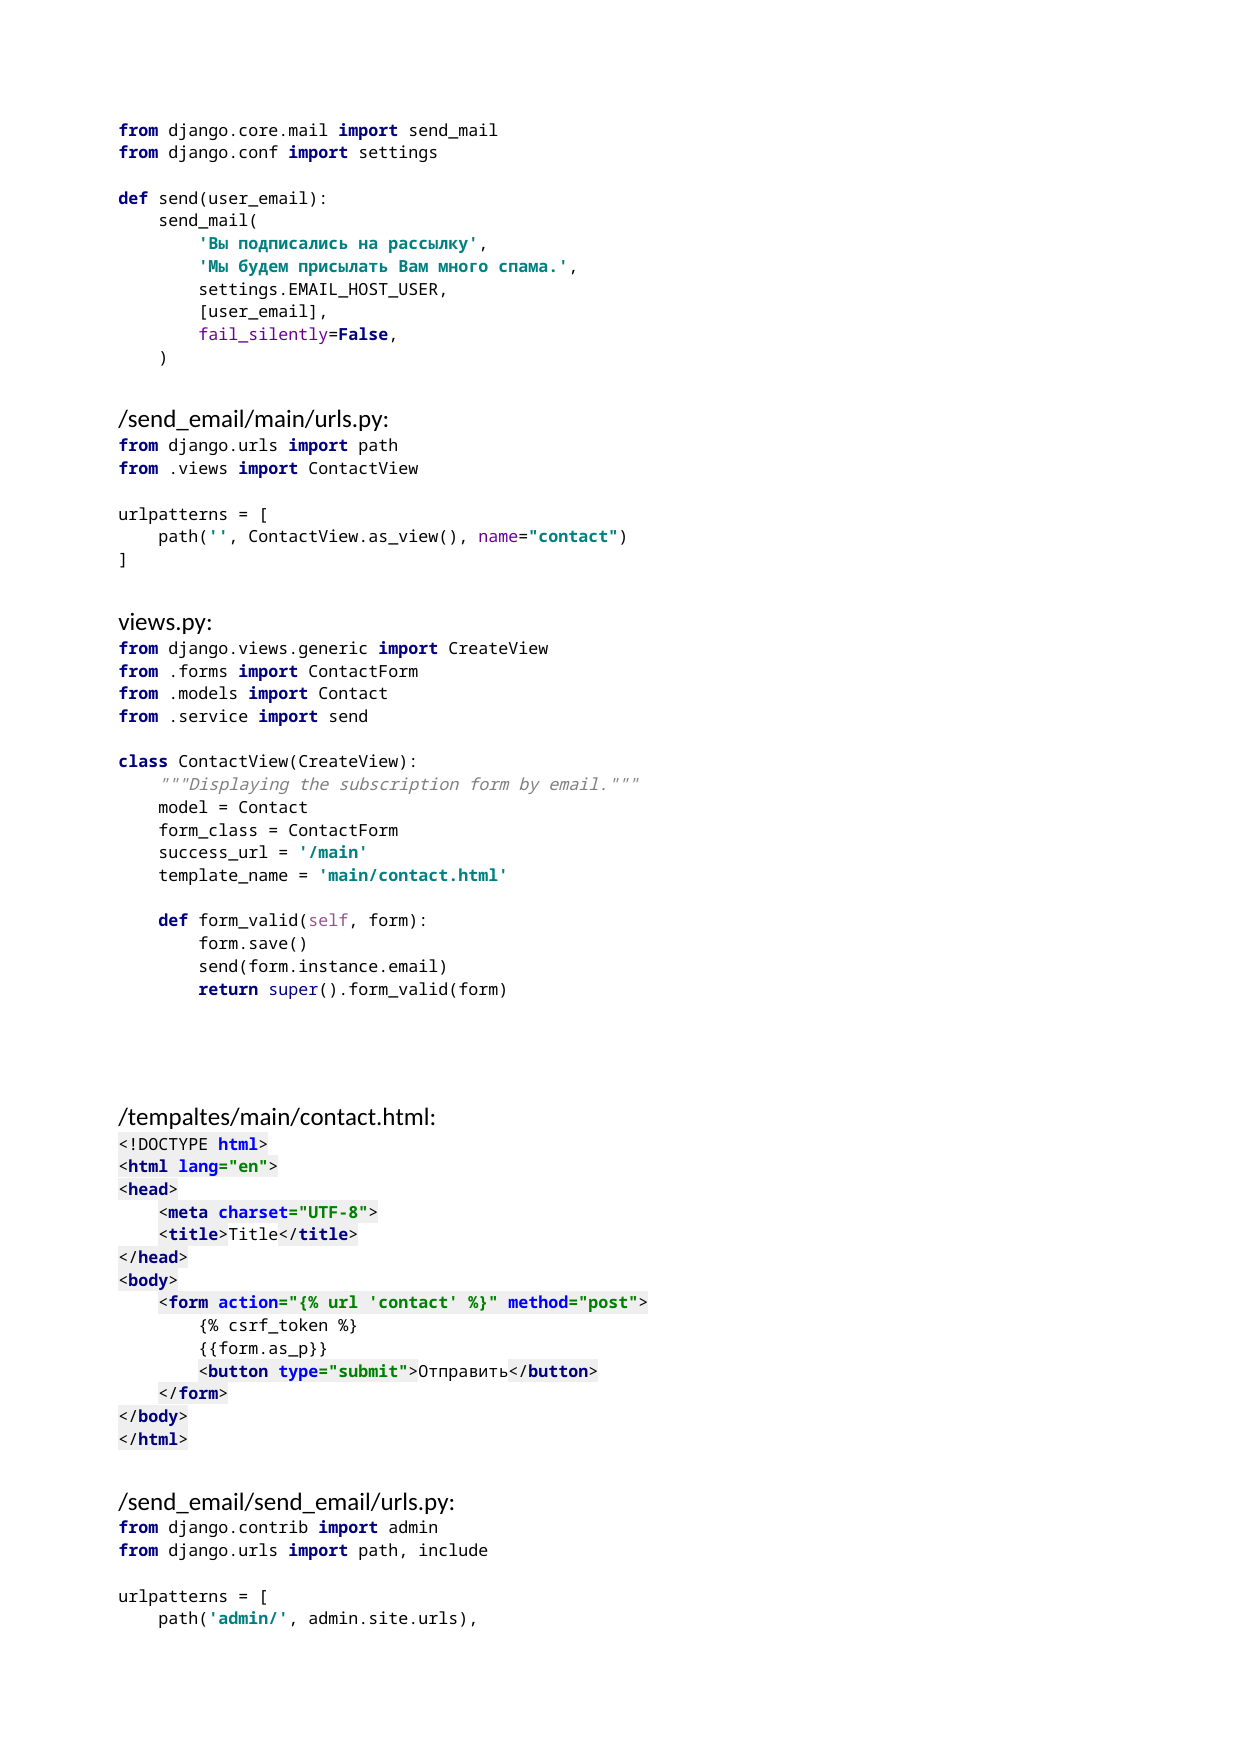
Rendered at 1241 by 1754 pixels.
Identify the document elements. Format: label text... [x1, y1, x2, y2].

text from django.contrib import admin from django.urls import path, include urlpatterns = [ path('admin/', admin.site.urls), [118, 1516, 1122, 1630]
text views.py: from django.views.generic import CreateView from .forms import ContactForm from .models import Contact from .service import send class ContactView(CreateView): """Displaying the subscription form by email.""" model = Contact form_class = ContactForm success_url = '/main' template_name = 'main/contact.html' def form_valid(self, form): form.save() send(form.instance.email) return super().form_valid(form) [118, 606, 1122, 1000]
text from django.core.mail import send_mail from django.conf import settings def send(user_email): send_mail( 'Вы подписались на рассылку', 'Мы будем присылать Вам много спама.', settings.EMAIL_HOST_USER, [user_email], fail_silently=False, ) [118, 118, 1122, 368]
text from django.urls import path from .views import ContactView urlpatterns = [ path('', ContactView.as_view(), name="contact") ] [118, 434, 1122, 570]
text /tempaltes/main/contact.html: [118, 1102, 1122, 1132]
text /send_email/main/urls.py: [118, 403, 1122, 434]
text /send_email/send_email/urls.py: [118, 1486, 1122, 1516]
text <!DOCTYPE html> <html lang="en"> <head> <meta charset="UTF-8"> <title>Title</title> </head> <body> <form action="{% url 'contact' %}" method="post"> {% csrf_token %} {{form.as_p}} <button type="submit">Отправить</button> </form> </body> </html> [118, 1132, 1122, 1450]
